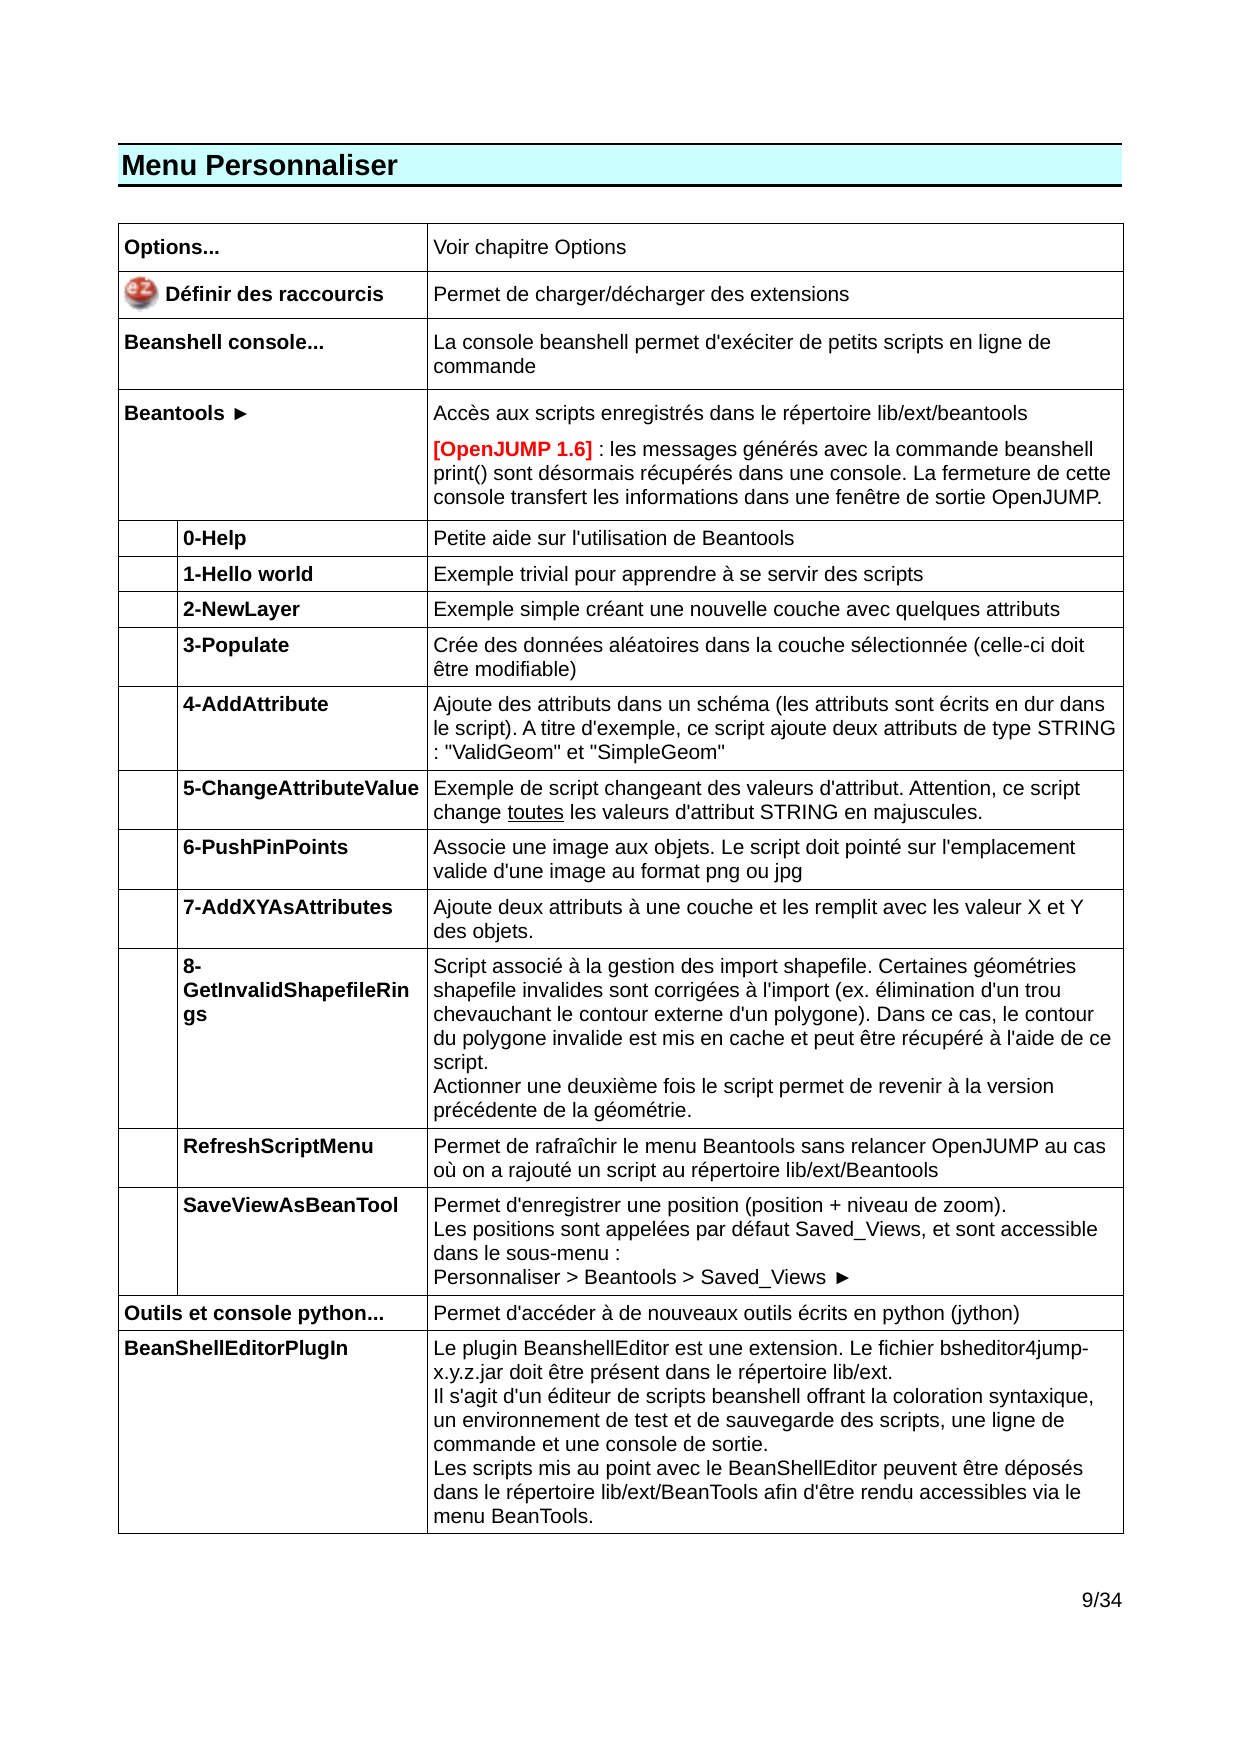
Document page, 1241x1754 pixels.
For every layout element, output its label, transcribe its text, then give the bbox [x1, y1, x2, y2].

table_cell [119, 521, 177, 556]
table_cell Permet de charger/décharger des extensions [428, 272, 1123, 318]
table_cell [119, 830, 177, 889]
subtitle Menu Personnaliser [118, 145, 1122, 184]
table_cell 1-Hello world [178, 557, 427, 591]
table_cell Crée des données aléatoires dans la couche sélectionnée (celle-ci doit être modifiable) [428, 628, 1123, 686]
table_header Options... [119, 224, 427, 271]
table_cell Beanshell console... [119, 319, 427, 389]
table_cell [119, 557, 177, 591]
table_cell [119, 687, 177, 770]
table_cell [119, 890, 177, 948]
table_header Voir chapitre Options [428, 224, 1123, 271]
table_cell [119, 628, 177, 686]
table_cell Script associé à la gestion des import shapefile. Certaines géométries shapefile invalides sont corrigées à l'import (ex. élimination d'un trou chevauchant le contour externe d'un polygone). Dans ce cas, le contour du polygone invalide est mis en cache et peut être récupéré à l'aide de ce script. Actionner une deuxième fois le script permet de revenir à la version précédente de la géométrie. [428, 949, 1123, 1128]
table_cell 4-AddAttribute [178, 687, 427, 770]
table_cell La console beanshell permet d'exéciter de petits scripts en ligne de commande [428, 319, 1123, 389]
table_cell Exemple trivial pour apprendre à se servir des scripts [428, 557, 1123, 591]
table_cell Permet d'enregistrer une position (position + niveau de zoom). Les positions sont appelées par défaut Saved_Views, et sont accessible dans le sous-menu : Personnaliser > Beantools > Saved_Views ► [428, 1188, 1123, 1294]
table_cell Associe une image aux objets. Le script doit pointé sur l'emplacement valide d'une image au format png ou jpg [428, 830, 1123, 889]
table_cell Ajoute deux attributs à une couche et les remplit avec les valeur X et Y des objets. [428, 890, 1123, 948]
table_cell Le plugin BeanshellEditor est une extension. Le fichier bsheditor4jump-x.y.z.jar doit être présent dans le répertoire lib/ext. Il s'agit d'un éditeur de scripts beanshell offrant la coloration syntaxique, un environnement de test et de sauvegarde des scripts, une ligne de commande et une console de sortie. Les scripts mis au point avec le BeanShellEditor peuvent être déposés dans le répertoire lib/ext/BeanTools afin d'être rendu accessibles via le menu BeanTools. [428, 1331, 1123, 1533]
table_cell 6-PushPinPoints [178, 830, 427, 889]
table_cell Accès aux scripts enregistrés dans le répertoire lib/ext/beantools [OpenJUMP 1.6] : les messages générés avec la commande beanshell print() sont désormais récupérés dans une console. La fermeture de cette console transfert les informations dans une fenêtre de sortie OpenJUMP. [428, 390, 1123, 520]
picture [123, 276, 160, 312]
table_cell 5-ChangeAttributeValue [178, 771, 427, 829]
table_cell [119, 771, 177, 829]
table_cell Permet d'accéder à de nouveaux outils écrits en python (jython) [428, 1296, 1123, 1330]
table_cell 3-Populate [178, 628, 427, 686]
table_cell BeanShellEditorPlugIn [119, 1331, 427, 1533]
table_cell [119, 949, 177, 1128]
table_cell SaveViewAsBeanTool [178, 1188, 427, 1294]
table_cell [119, 592, 177, 627]
table_cell RefreshScriptMenu [178, 1129, 427, 1187]
table_cell Ajoute des attributs dans un schéma (les attributs sont écrits en dur dans le script). A titre d'exemple, ce script ajoute deux attributs de type STRING : "ValidGeom" et "SimpleGeom" [428, 687, 1123, 770]
table_cell Beantools ► [119, 390, 427, 520]
table_cell Définir des raccourcis [119, 272, 427, 318]
table_cell Petite aide sur l'utilisation de Beantools [428, 521, 1123, 556]
table_cell Exemple simple créant une nouvelle couche avec quelques attributs [428, 592, 1123, 627]
table_cell 8-GetInvalidShapefileRings [178, 949, 427, 1128]
table_cell [119, 1129, 177, 1187]
table_cell 7-AddXYAsAttributes [178, 890, 427, 948]
table_cell Permet de rafraîchir le menu Beantools sans relancer OpenJUMP au cas où on a rajouté un script au répertoire lib/ext/Beantools [428, 1129, 1123, 1187]
table_cell [119, 1188, 177, 1294]
table_cell 2-NewLayer [178, 592, 427, 627]
table_cell 0-Help [178, 521, 427, 556]
table_cell Exemple de script changeant des valeurs d'attribut. Attention, ce script change toutes les valeurs d'attribut STRING en majuscules. [428, 771, 1123, 829]
table_cell Outils et console python... [119, 1296, 427, 1330]
